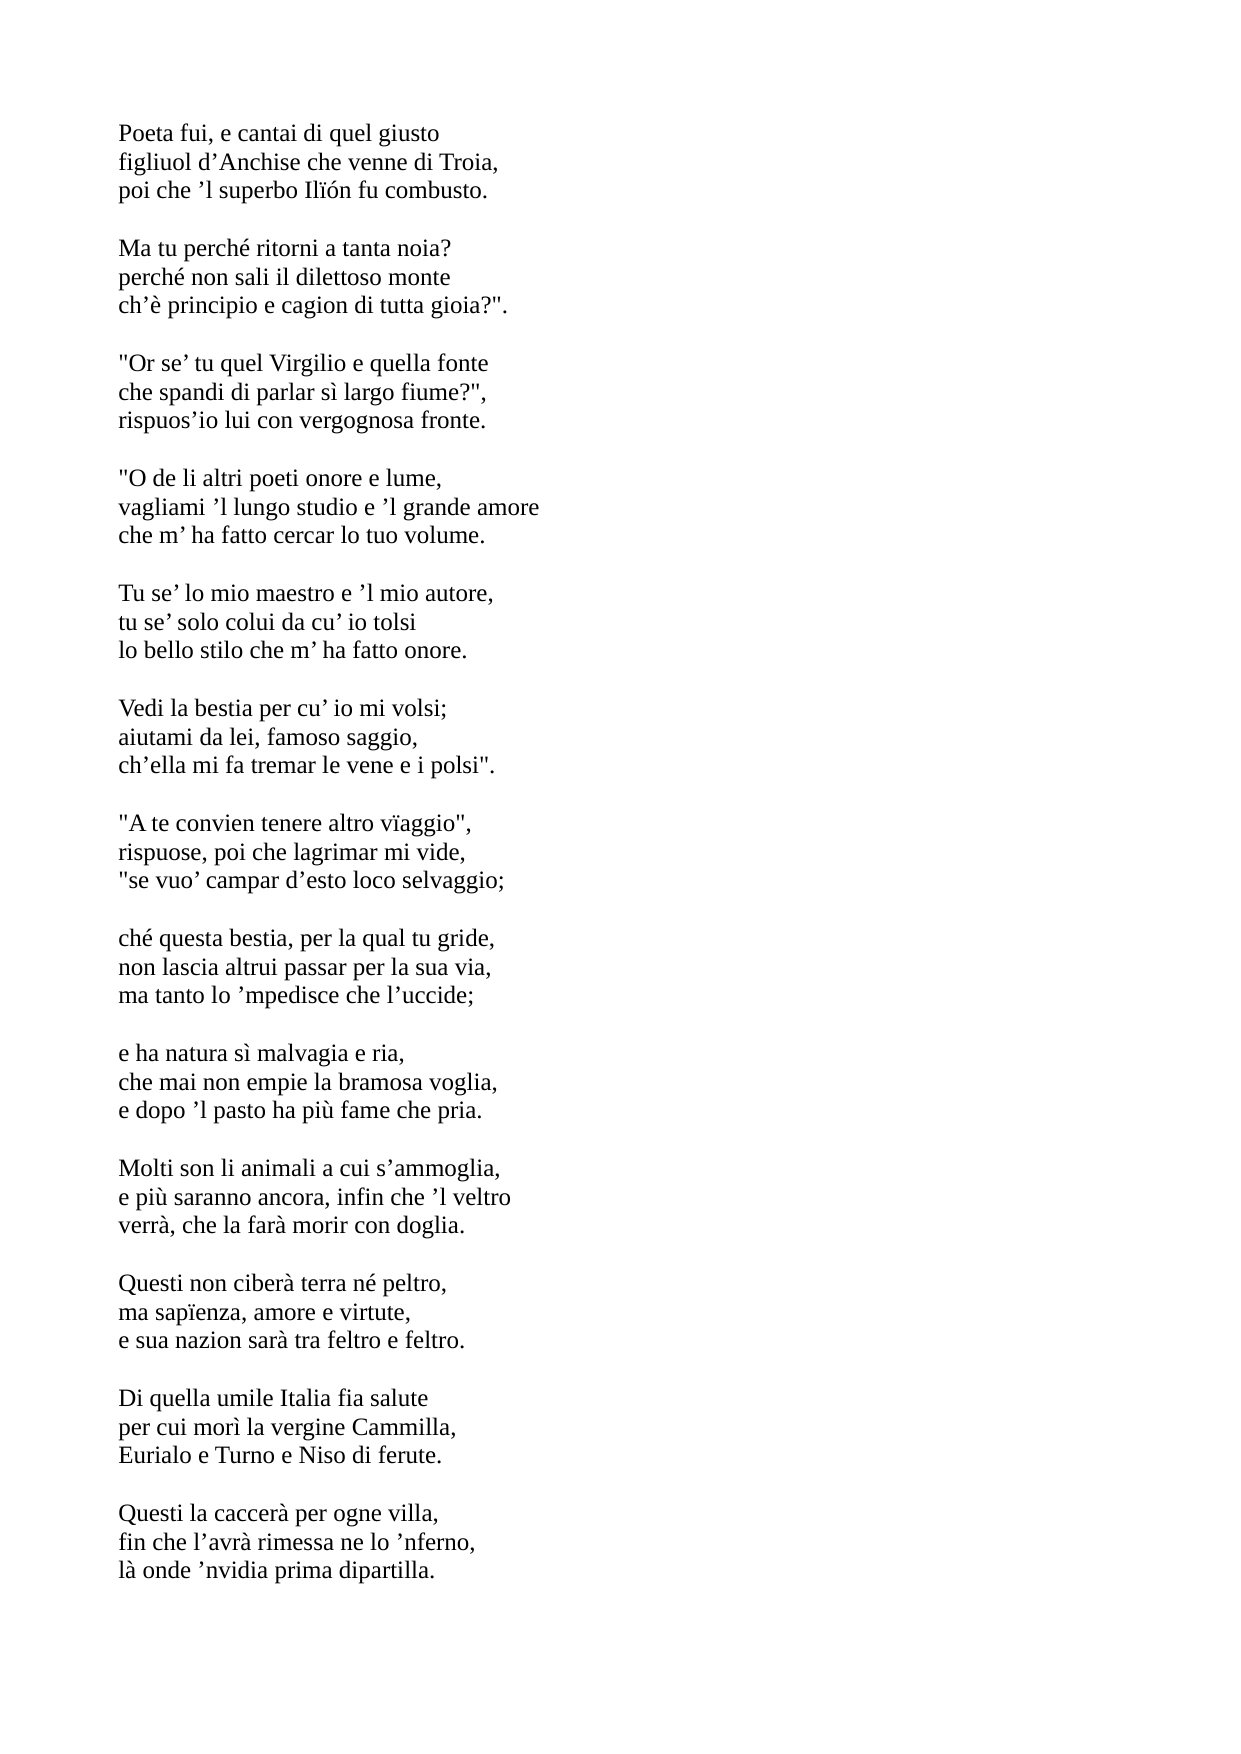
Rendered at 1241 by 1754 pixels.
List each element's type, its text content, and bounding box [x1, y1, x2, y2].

text Ma tu perché ritorni a tanta noia? perché non sali il dilettoso monte ch’è principio e cagion di tutta gioia?". [118, 233, 1122, 319]
text Di quella umile Italia fia salute per cui morì la vergine Cammilla, Eurialo e Turno e Niso di ferute. [118, 1383, 1122, 1469]
text Questi non ciberà terra né peltro, ma sapïenza, amore e virtute, e sua nazion sarà tra feltro e feltro. [118, 1268, 1122, 1354]
text "O de li altri poeti onore e lume, vagliami ’l lungo studio e ’l grande amore che m’ ha fatto cercar lo tuo volume. [118, 463, 1122, 549]
text ché questa bestia, per la qual tu gride, non lascia altrui passar per la sua via, ma tanto lo ’mpedisce che l’uccide; [118, 923, 1122, 1009]
text "A te convien tenere altro vïaggio", rispuose, poi che lagrimar mi vide, "se vuo’ campar d’esto loco selvaggio; [118, 808, 1122, 894]
text Poeta fui, e cantai di quel giusto figliuol d’Anchise che venne di Troia, poi che ’l superbo Ilïón fu combusto. [118, 118, 1122, 204]
text Molti son li animali a cui s’ammoglia, e più saranno ancora, infin che ’l veltro verrà, che la farà morir con doglia. [118, 1153, 1122, 1239]
text Vedi la bestia per cu’ io mi volsi; aiutami da lei, famoso saggio, ch’ella mi fa tremar le vene e i polsi". [118, 693, 1122, 779]
text "Or se’ tu quel Virgilio e quella fonte che spandi di parlar sì largo fiume?", rispuos’io lui con vergognosa fronte. [118, 348, 1122, 434]
text Questi la caccerà per ogne villa, fin che l’avrà rimessa ne lo ’nferno, là onde ’nvidia prima dipartilla. [118, 1498, 1122, 1584]
text Tu se’ lo mio maestro e ’l mio autore, tu se’ solo colui da cu’ io tolsi lo bello stilo che m’ ha fatto onore. [118, 578, 1122, 664]
text e ha natura sì malvagia e ria, che mai non empie la bramosa voglia, e dopo ’l pasto ha più fame che pria. [118, 1038, 1122, 1124]
